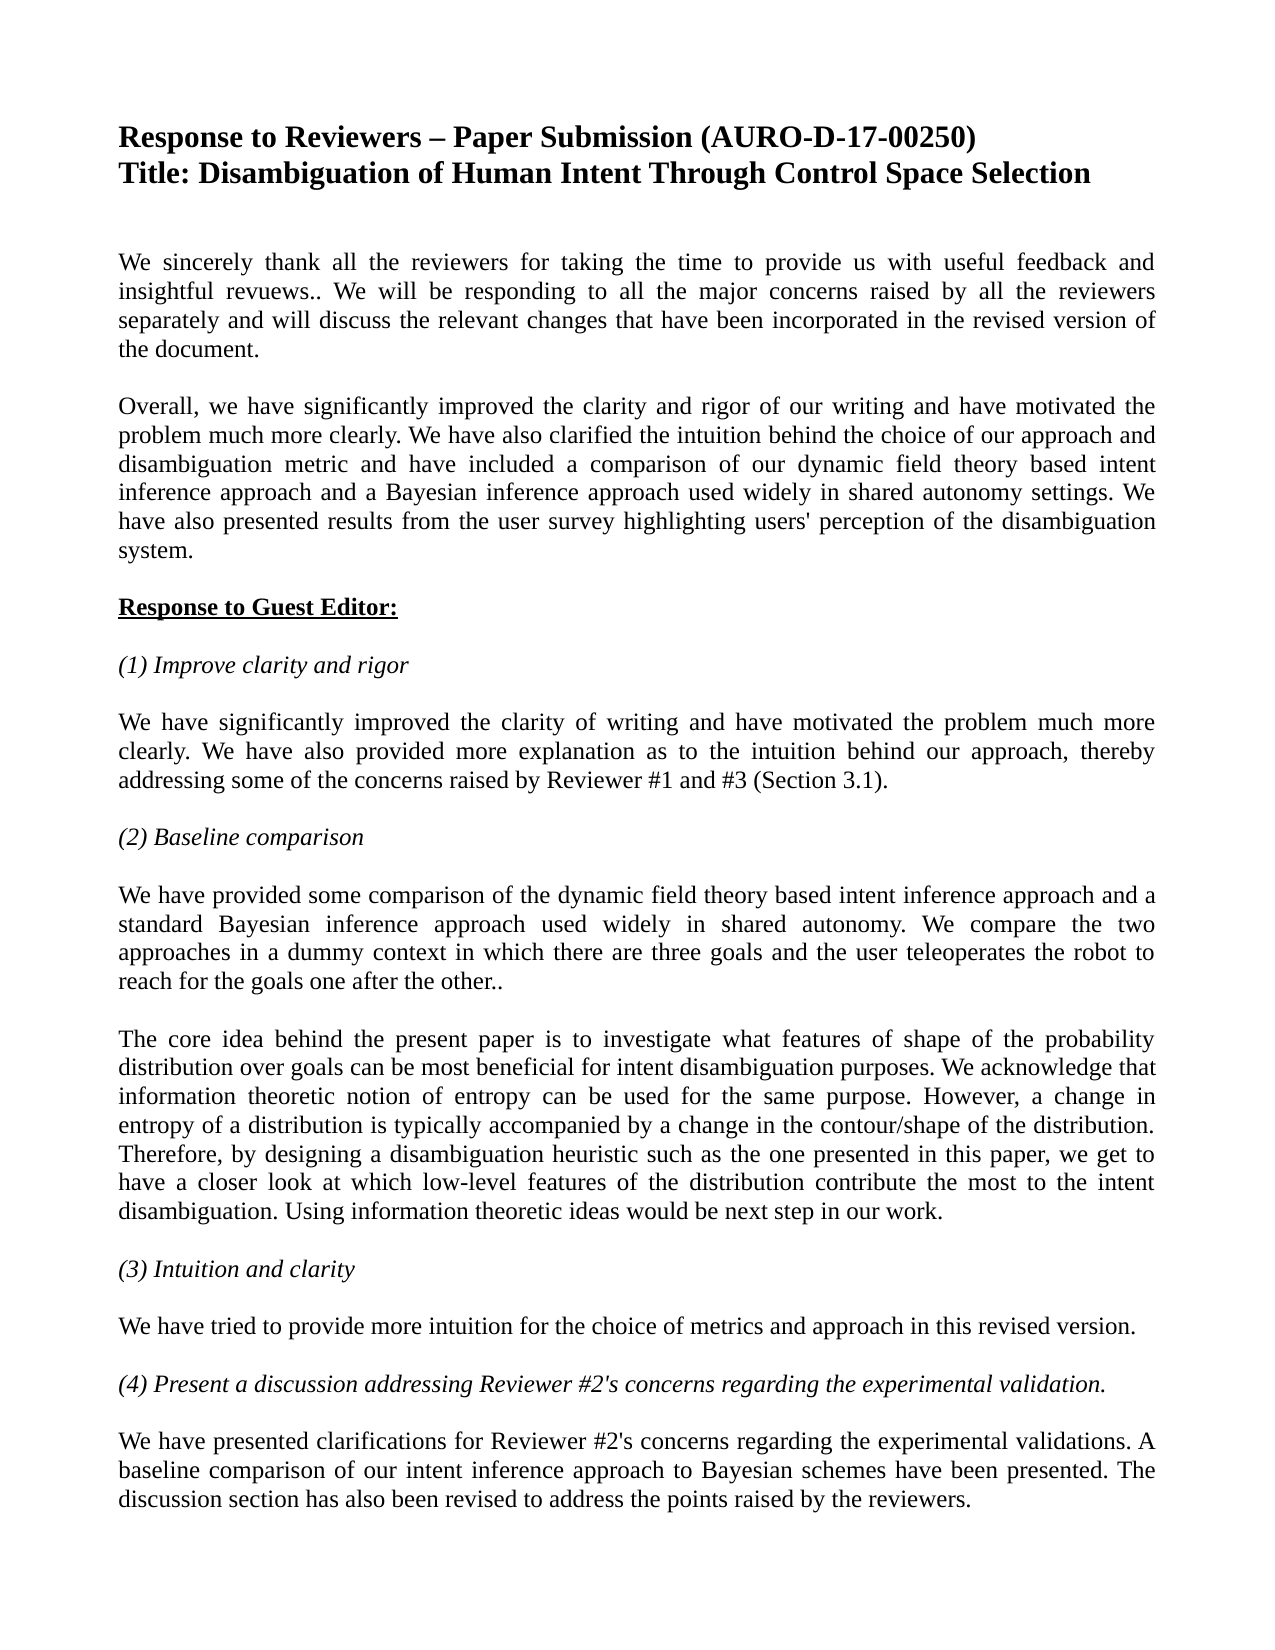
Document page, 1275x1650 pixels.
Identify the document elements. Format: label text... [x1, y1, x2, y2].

text (2) Baseline comparison [118, 822, 1157, 851]
text Overall, we have significantly improved the clarity and rigor of our writing and have motivated the problem much more clearly. We have also clarified the intuition behind the choice of our approach and disambiguation metric and have included a comparison of our dynamic field theory based intent inference approach and a Bayesian inference approach used widely in shared autonomy settings. We have also presented results from the user survey highlighting users' perception of the disambiguation system. [118, 391, 1157, 564]
text (3) Intuition and clarity [118, 1254, 1157, 1282]
text We have tried to provide more intuition for the choice of metrics and approach in this revised version. [118, 1311, 1157, 1340]
text Response to Guest Editor: [118, 592, 1157, 621]
text We have presented clarifications for Reviewer #2's concerns regarding the experimental validations. A baseline comparison of our intent inference approach to Bayesian schemes have been presented. The discussion section has also been revised to address the points raised by the reviewers. [118, 1426, 1157, 1512]
text Title: Disambiguation of Human Intent Through Control Space Selection [118, 154, 1157, 190]
text We have provided some comparison of the dynamic field theory based intent inference approach and a standard Bayesian inference approach used widely in shared autonomy. We compare the two approaches in a dummy context in which there are three goals and the user teleoperates the robot to reach for the goals one after the other.. [118, 880, 1157, 995]
text Response to Reviewers – Paper Submission (AURO-D-17-00250) [118, 118, 1157, 154]
text The core idea behind the present paper is to investigate what features of shape of the probability distribution over goals can be most beneficial for intent disambiguation purposes. We acknowledge that information theoretic notion of entropy can be used for the same purpose. However, a change in entropy of a distribution is typically accompanied by a change in the contour/shape of the distribution. Therefore, by designing a disambiguation heuristic such as the one presented in this paper, we get to have a closer look at which low-level features of the distribution contribute the most to the intent disambiguation. Using information theoretic ideas would be next step in our work. [118, 1024, 1157, 1225]
text We have significantly improved the clarity of writing and have motivated the problem much more clearly. We have also provided more explanation as to the intuition behind our approach, thereby addressing some of the concerns raised by Reviewer #1 and #3 (Section 3.1). [118, 707, 1157, 794]
text We sincerely thank all the reviewers for taking the time to provide us with useful feedback and insightful revuews.. We will be responding to all the major concerns raised by all the reviewers separately and will discuss the relevant changes that have been incorporated in the revised version of the document. [118, 247, 1157, 362]
text (4) Present a discussion addressing Reviewer #2's concerns regarding the experimental validation. [118, 1369, 1157, 1397]
text (1) Improve clarity and rigor [118, 650, 1157, 679]
